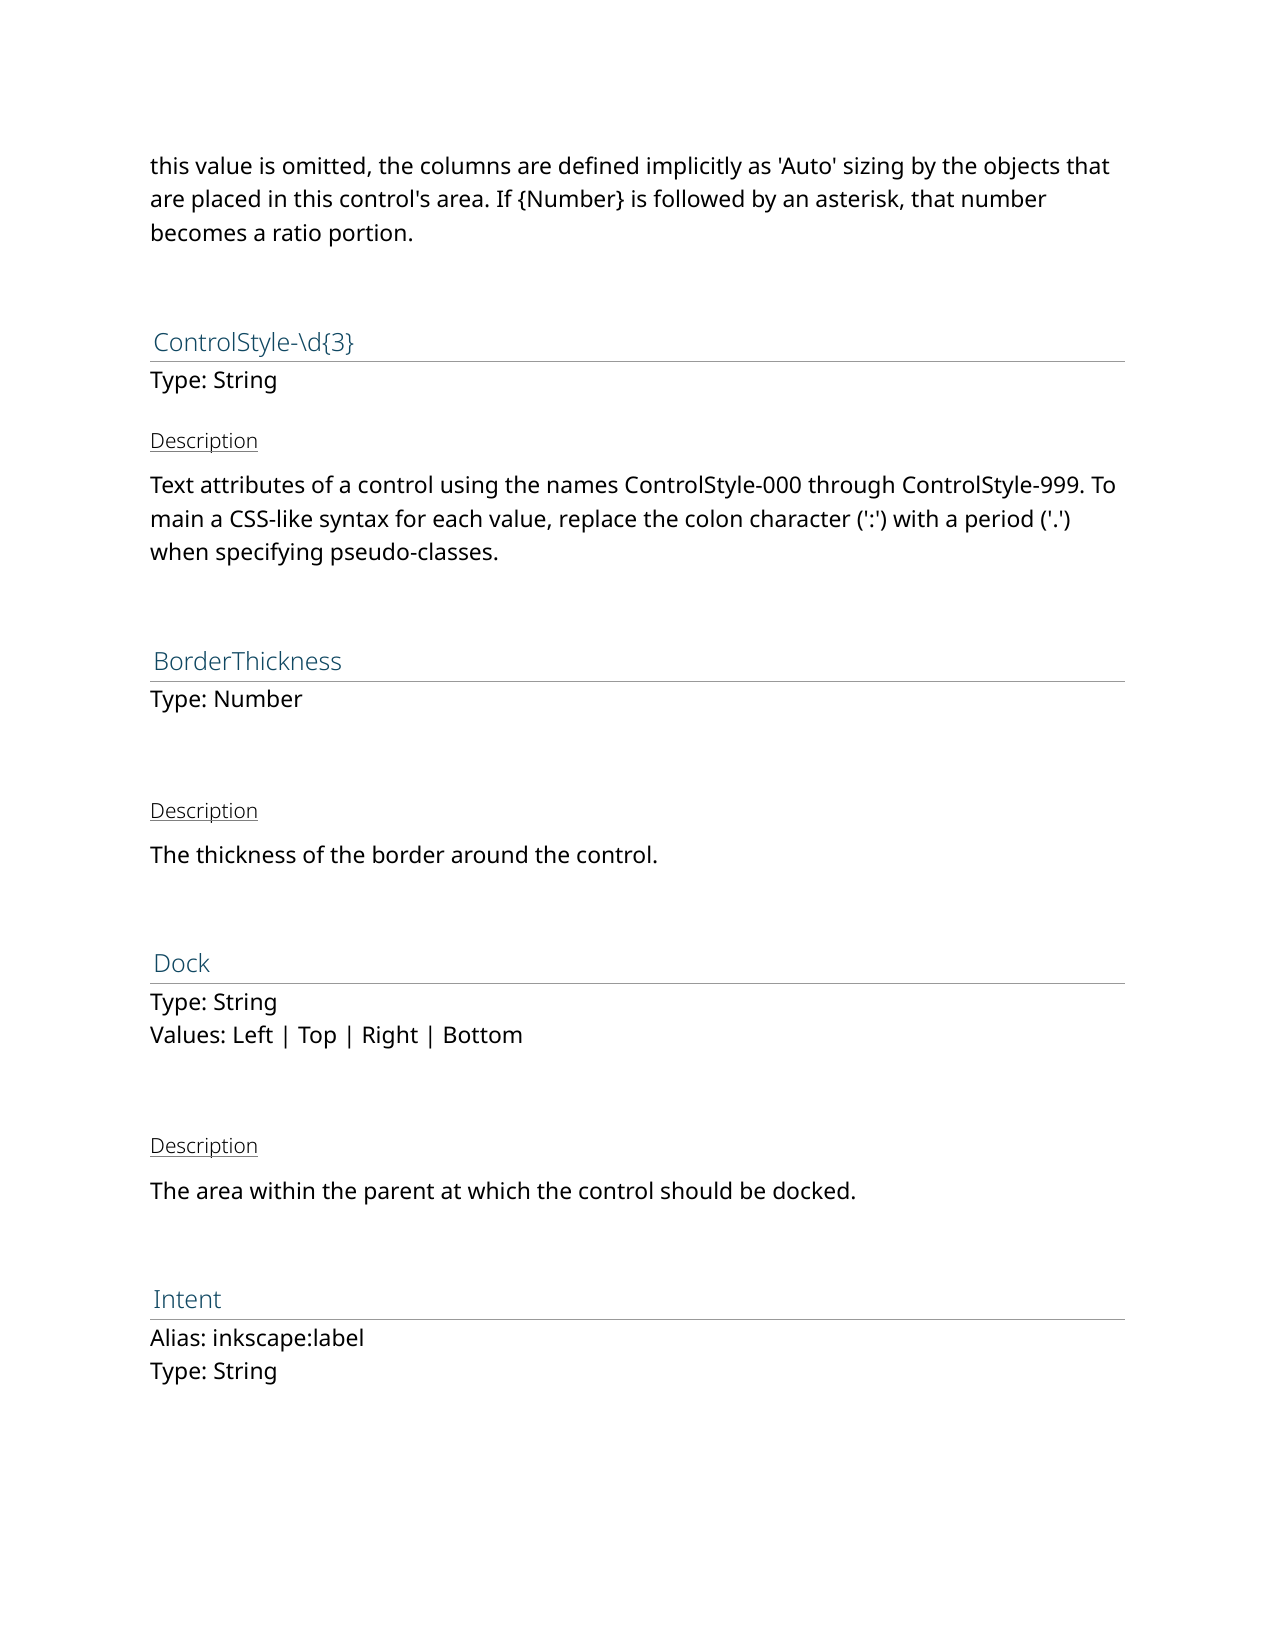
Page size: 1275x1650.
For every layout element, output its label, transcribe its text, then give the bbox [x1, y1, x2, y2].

subtitle Dock [150, 943, 1125, 983]
subtitle Description [150, 1132, 1125, 1160]
text Alias: inkscape:label Type: String [150, 1321, 1125, 1386]
subtitle ControlStyle-\d{3} [150, 321, 1125, 361]
text Type: String [150, 364, 1125, 395]
subtitle Intent [150, 1279, 1125, 1319]
subtitle Description [150, 796, 1125, 824]
text Type: Number [150, 683, 1125, 714]
text Type: String Values: Left | Top | Right | Bottom [150, 986, 1125, 1050]
subtitle Description [150, 426, 1125, 455]
subtitle BorderThickness [150, 641, 1125, 681]
text Text attributes of a control using the names ControlStyle-000 through ControlStyle-999. To main a CSS-like syntax for each value, replace the colon character (':') with a period ('.') when specifying pseudo-classes. [150, 469, 1125, 567]
text The area within the parent at which the control should be docked. [150, 1174, 1125, 1206]
text The thickness of the border around the control. [150, 839, 1125, 870]
text this value is omitted, the columns are defined implicitly as 'Auto' sizing by the objects that are placed in this control's area. If {Number} is followed by an asterisk, that number becomes a ratio portion. [150, 150, 1125, 248]
